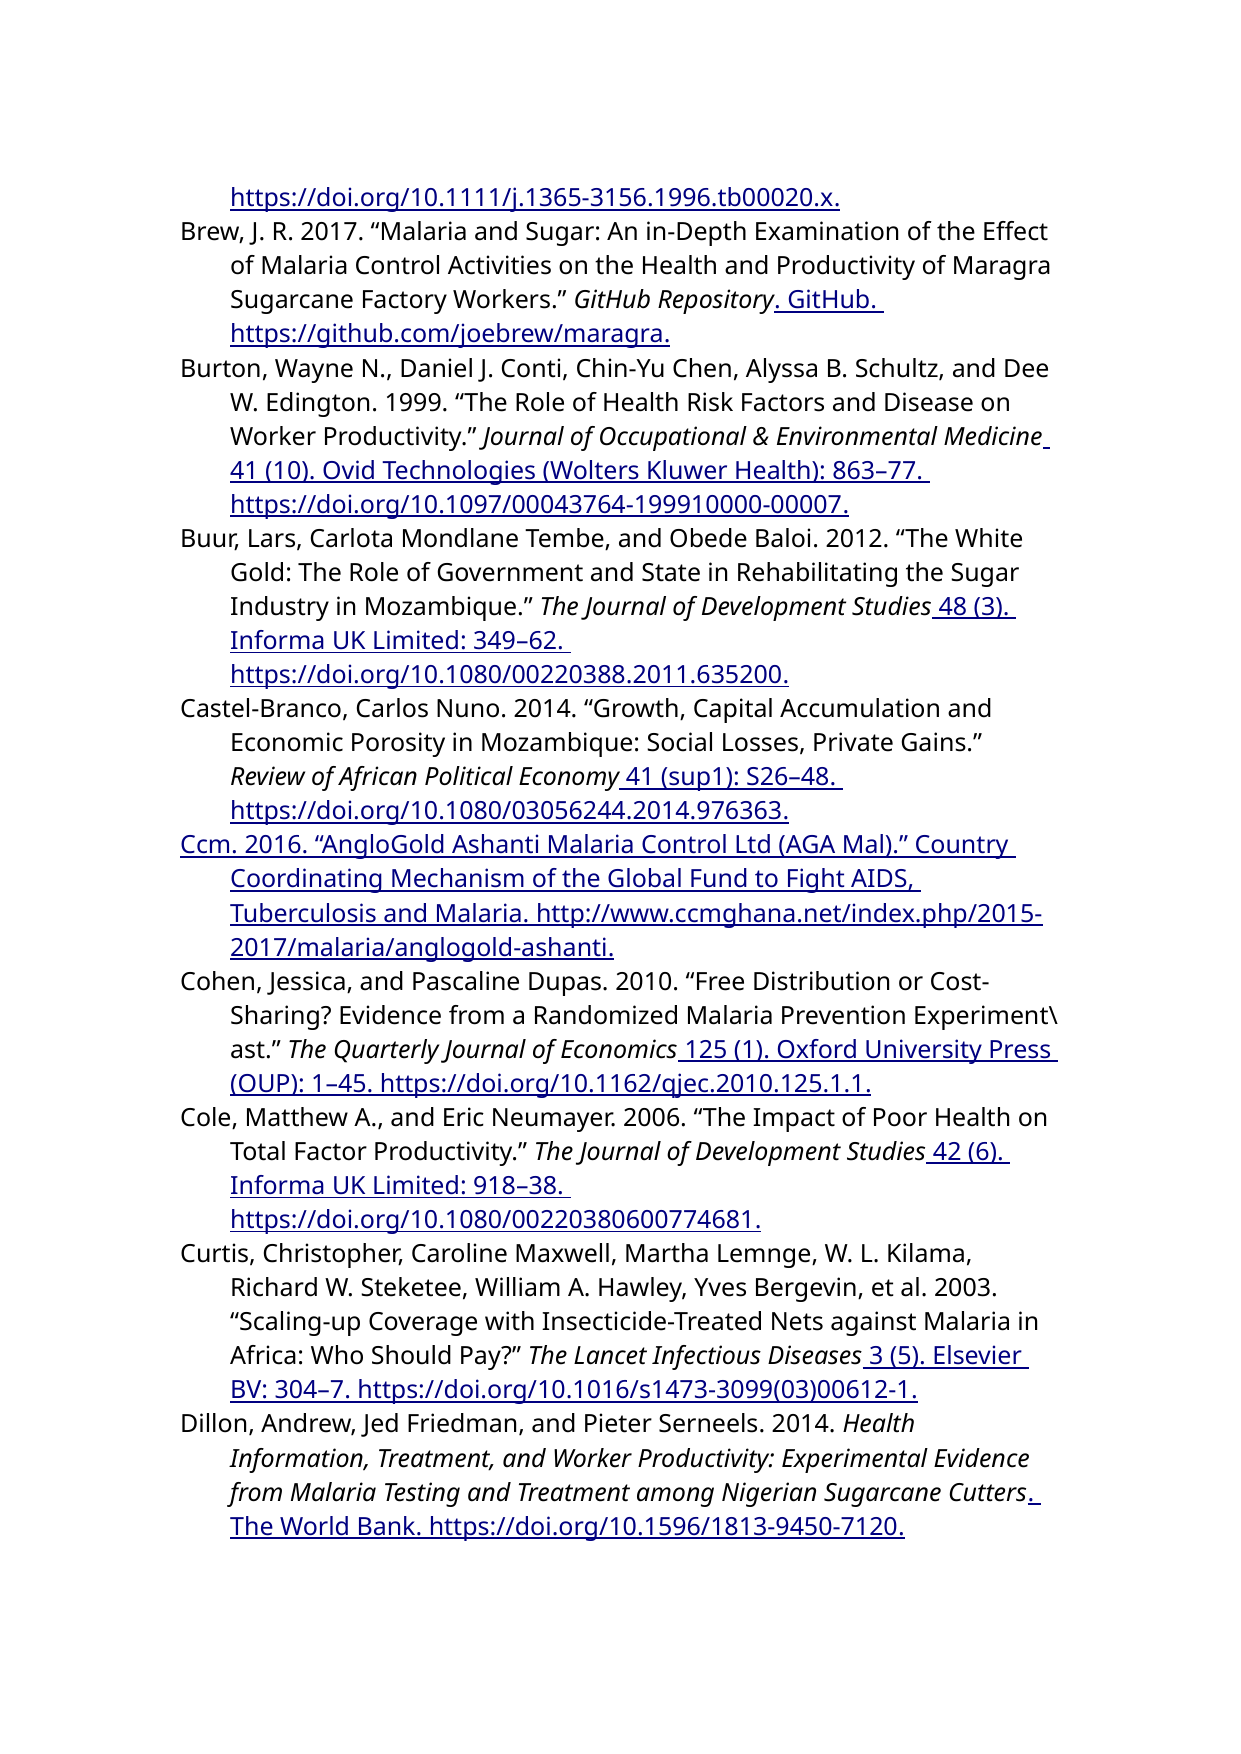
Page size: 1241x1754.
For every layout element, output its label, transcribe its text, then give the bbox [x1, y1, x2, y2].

text https://doi.org/10.1111/j.1365-3156.1996.tb00020.x. [180, 180, 1060, 214]
text Buur, Lars, Carlota Mondlane Tembe, and Obede Baloi. 2012. “The White Gold: The Role of Government and State in Rehabilitating the Sugar Industry in Mozambique.” The Journal of Development Studies 48 (3). Informa UK Limited: 349–62. https://doi.org/10.1080/00220388.2011.635200. [180, 521, 1060, 691]
text Brew, J. R. 2017. “Malaria and Sugar: An in-Depth Examination of the Effect of Malaria Control Activities on the Health and Productivity of Maragra Sugarcane Factory Workers.” GitHub Repository. GitHub. https://github.com/joebrew/maragra. [180, 214, 1060, 350]
text Cohen, Jessica, and Pascaline Dupas. 2010. “Free Distribution or Cost-Sharing? Evidence from a Randomized Malaria Prevention Experiment\ast.” The Quarterly Journal of Economics 125 (1). Oxford University Press (OUP): 1–45. https://doi.org/10.1162/qjec.2010.125.1.1. [180, 963, 1060, 1099]
text Cole, Matthew A., and Eric Neumayer. 2006. “The Impact of Poor Health on Total Factor Productivity.” The Journal of Development Studies 42 (6). Informa UK Limited: 918–38. https://doi.org/10.1080/00220380600774681. [180, 1099, 1060, 1236]
text Dillon, Andrew, Jed Friedman, and Pieter Serneels. 2014. Health Information, Treatment, and Worker Productivity: Experimental Evidence from Malaria Testing and Treatment among Nigerian Sugarcane Cutters. The World Bank. https://doi.org/10.1596/1813-9450-7120. [180, 1406, 1060, 1542]
text Burton, Wayne N., Daniel J. Conti, Chin-Yu Chen, Alyssa B. Schultz, and Dee W. Edington. 1999. “The Role of Health Risk Factors and Disease on Worker Productivity.” Journal of Occupational & Environmental Medicine 41 (10). Ovid Technologies (Wolters Kluwer Health): 863–77. https://doi.org/10.1097/00043764-199910000-00007. [180, 350, 1060, 521]
text Curtis, Christopher, Caroline Maxwell, Martha Lemnge, W. L. Kilama, Richard W. Steketee, William A. Hawley, Yves Bergevin, et al. 2003. “Scaling-up Coverage with Insecticide-Treated Nets against Malaria in Africa: Who Should Pay?” The Lancet Infectious Diseases 3 (5). Elsevier BV: 304–7. https://doi.org/10.1016/s1473-3099(03)00612-1. [180, 1236, 1060, 1406]
text Castel-Branco, Carlos Nuno. 2014. “Growth, Capital Accumulation and Economic Porosity in Mozambique: Social Losses, Private Gains.” Review of African Political Economy 41 (sup1): S26–48. https://doi.org/10.1080/03056244.2014.976363. [180, 691, 1060, 827]
text Ccm. 2016. “AngloGold Ashanti Malaria Control Ltd (AGA Mal).” Country Coordinating Mechanism of the Global Fund to Fight AIDS, Tuberculosis and Malaria. http://www.ccmghana.net/index.php/2015-2017/malaria/anglogold-ashanti. [180, 827, 1060, 963]
